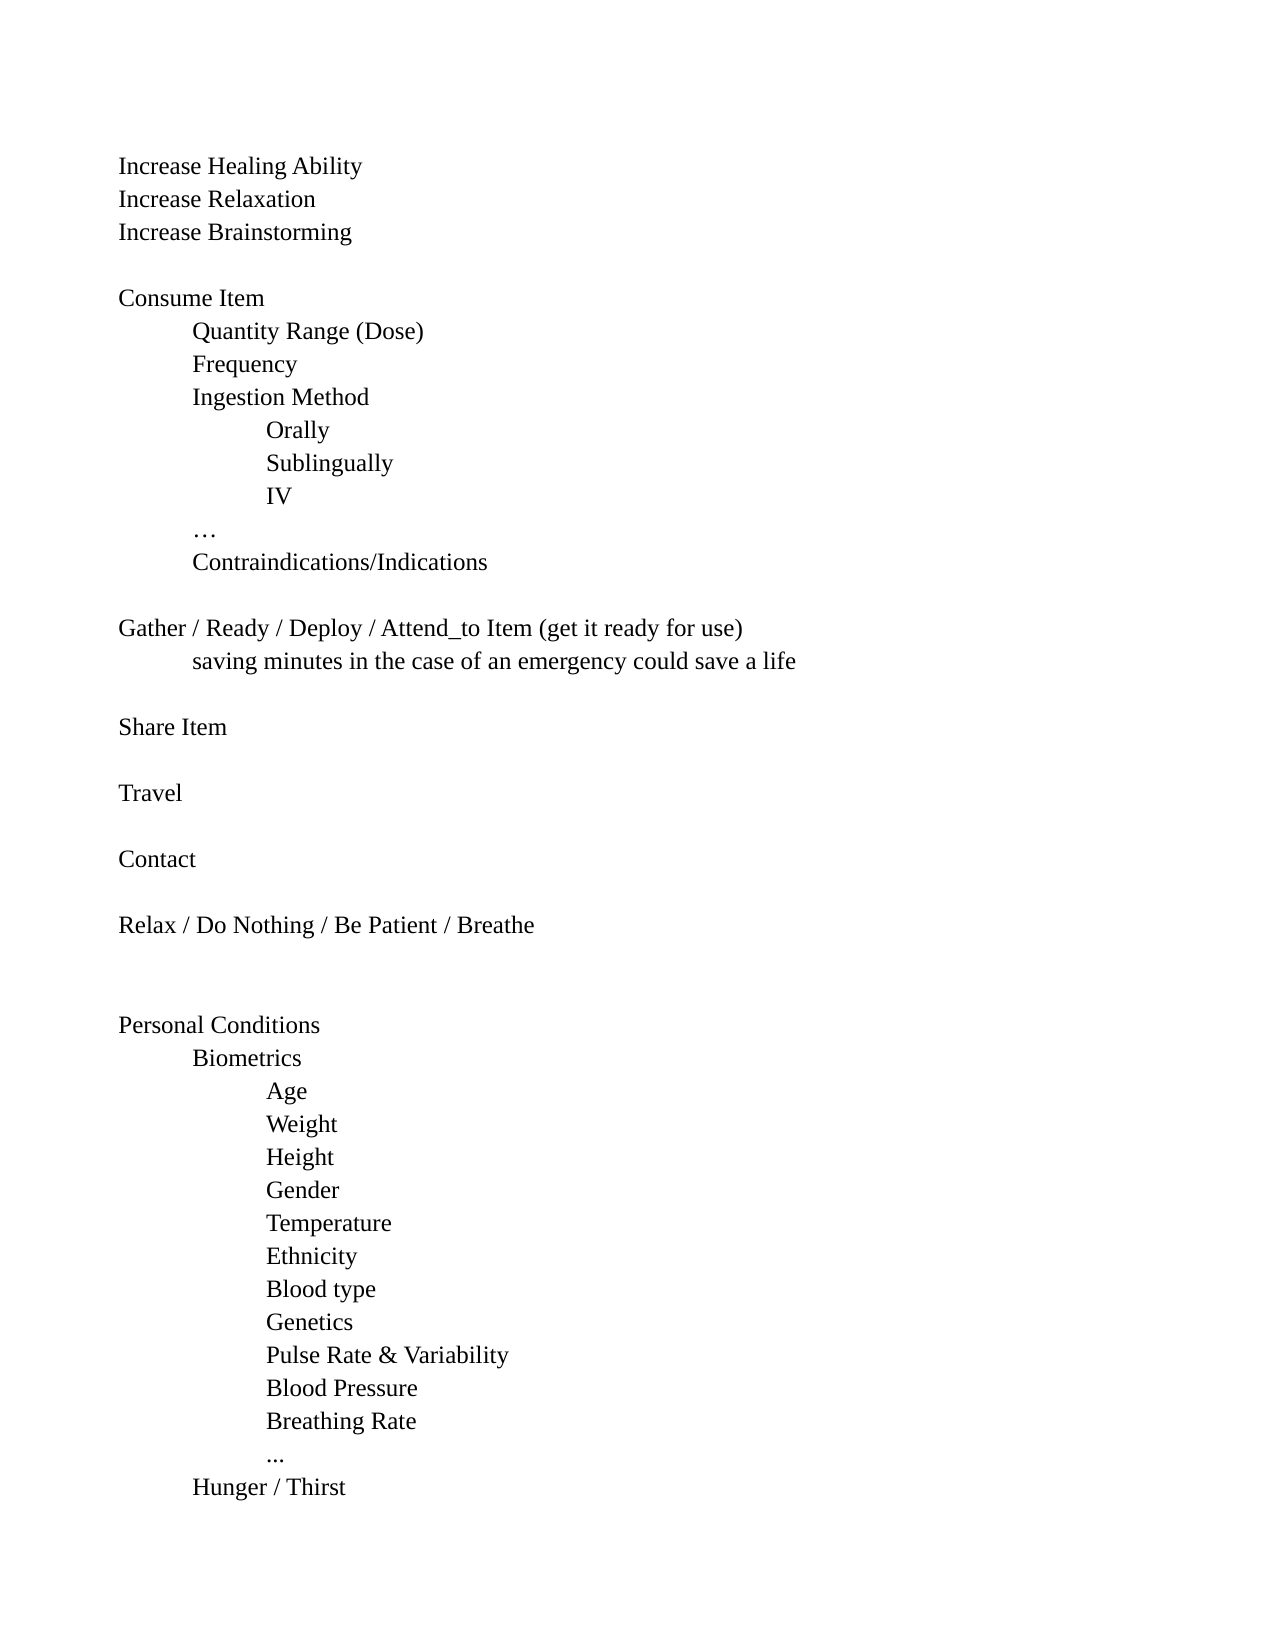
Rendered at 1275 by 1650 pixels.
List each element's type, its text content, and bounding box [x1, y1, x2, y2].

text Increase Healing Ability [118, 151, 1157, 180]
text Age [118, 1076, 1157, 1104]
text Relax / Do Nothing / Be Patient / Breathe [118, 911, 1157, 939]
text Hunger / Thirst [118, 1472, 1157, 1501]
text Pulse Rate & Variability [118, 1340, 1157, 1369]
text Height [118, 1142, 1157, 1171]
text Weight [118, 1109, 1157, 1137]
text Increase Brainstorming [118, 217, 1157, 246]
text Ethnicity [118, 1241, 1157, 1269]
text Blood type [118, 1274, 1157, 1303]
text saving minutes in the case of an emergency could save a life [118, 646, 1157, 675]
text ... [118, 1439, 1157, 1468]
text Share Item [118, 712, 1157, 741]
text IV [118, 481, 1157, 510]
text Increase Relaxation [118, 184, 1157, 213]
text Gather / Ready / Deploy / Attend_to Item (get it ready for use) [118, 613, 1157, 642]
text Travel [118, 778, 1157, 807]
text Orally [118, 415, 1157, 444]
text Breathing Rate [118, 1406, 1157, 1435]
text Contraindications/Indications [118, 547, 1157, 576]
text Consume Item [118, 283, 1157, 312]
text Ingestion Method [118, 382, 1157, 411]
text Genetics [118, 1307, 1157, 1336]
text Biometrics [118, 1043, 1157, 1071]
text Personal Conditions [118, 1010, 1157, 1038]
text Temperature [118, 1208, 1157, 1237]
text Quantity Range (Dose) [118, 316, 1157, 345]
text Contact [118, 844, 1157, 873]
text Gender [118, 1175, 1157, 1203]
text Blood Pressure [118, 1373, 1157, 1402]
text … [118, 514, 1157, 543]
text Sublingually [118, 448, 1157, 477]
text Frequency [118, 349, 1157, 378]
